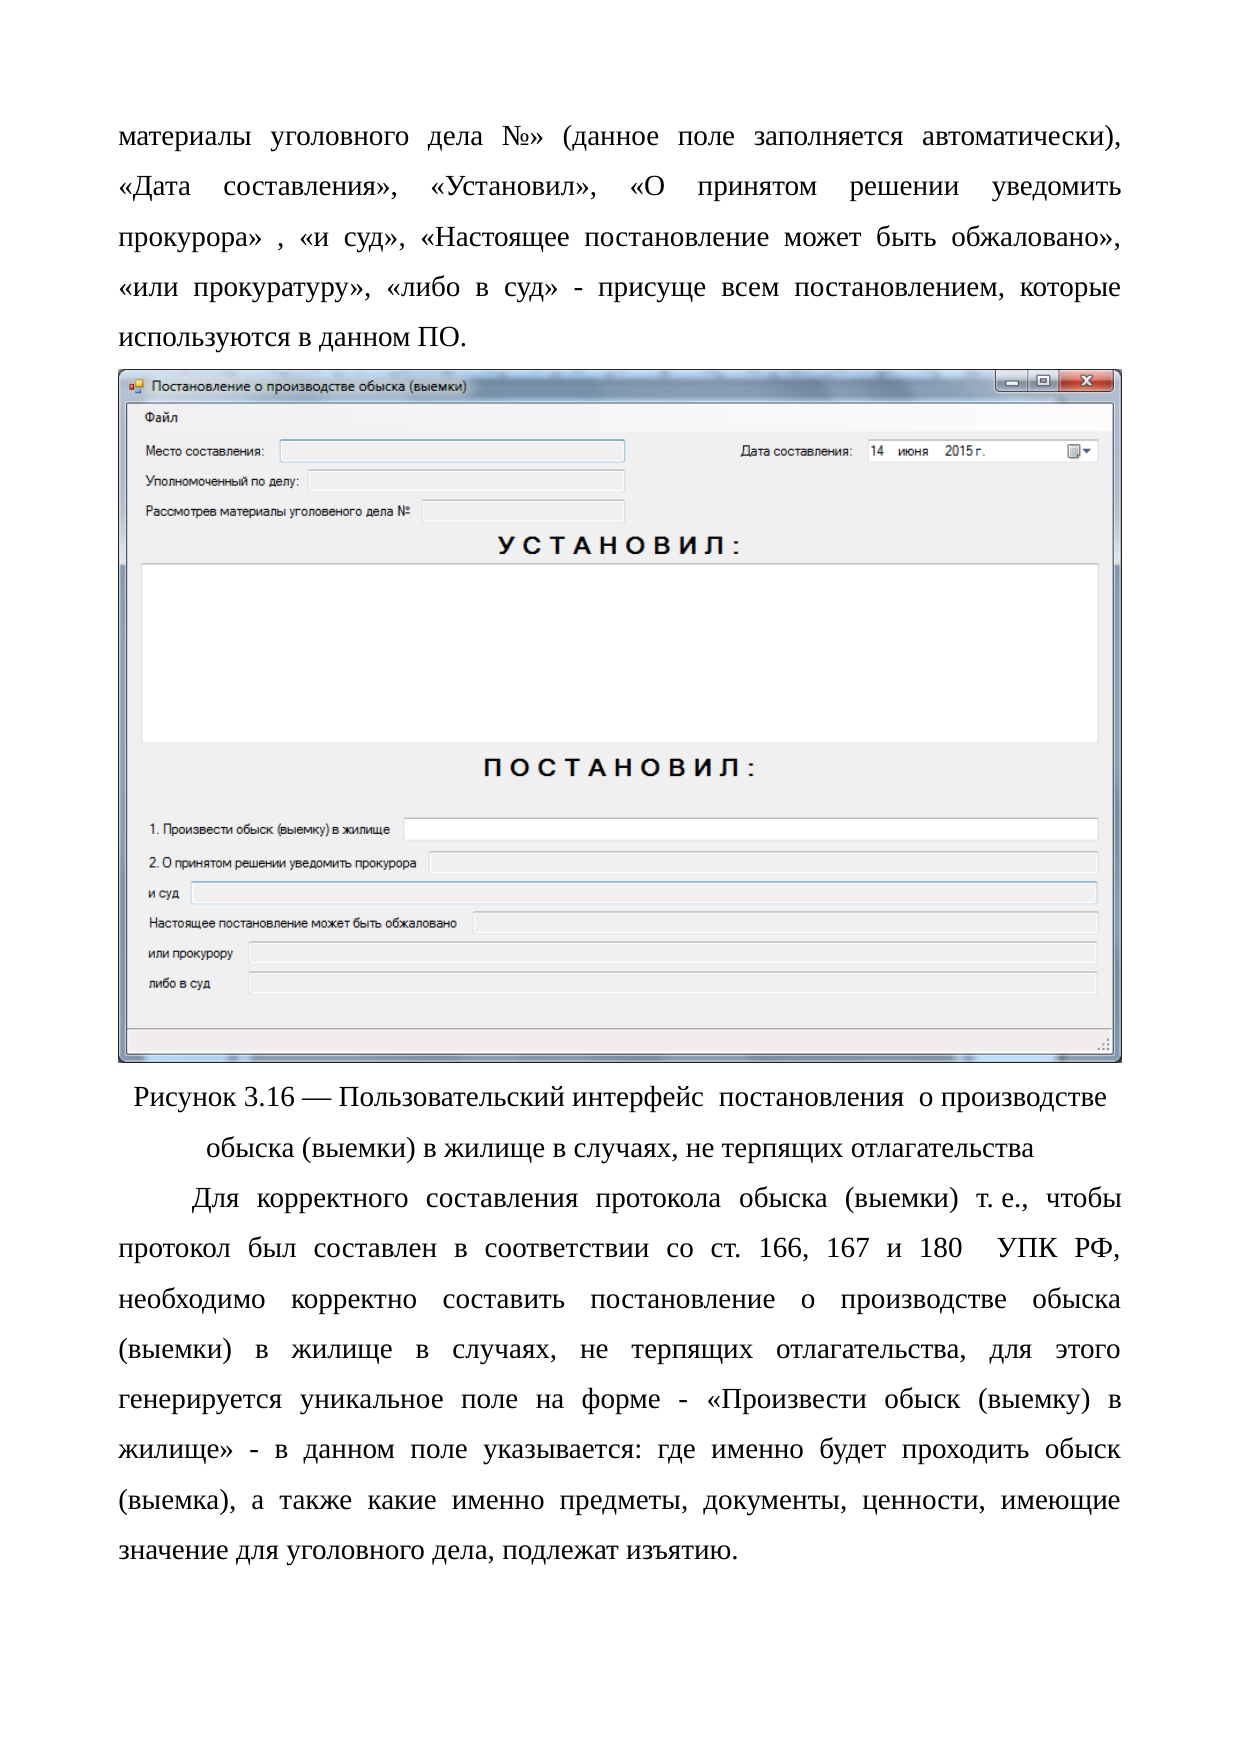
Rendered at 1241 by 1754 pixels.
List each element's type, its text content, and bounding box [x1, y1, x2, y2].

text Рисунок 3.16 — Пользовательский интерфейс постановления о производстве обыска (выемки) в жилище в случаях, не терпящих отлагательства [118, 1063, 1122, 1163]
picture [118, 369, 1122, 1063]
text материалы уголовного дела №» (данное поле заполняется автоматически), «Дата составления», «Установил», «О принятом решении уведомить прокурора» , «и суд», «Настоящее постановление может быть обжаловано», «или прокуратуру», «либо в суд» - присуще всем постановлением, которые используются в данном ПО. [118, 118, 1122, 353]
text Для корректного составления протокола обыска (выемки) т. е., чтобы протокол был составлен в соответствии со ст. 166, 167 и 180 УПК РФ, необходимо корректно составить постановление о производстве обыска (выемки) в жилище в случаях, не терпящих отлагательства, для этого генерируется уникальное поле на форме - «Произвести обыск (выемку) в жилище» - в данном поле указывается: где именно будет проходить обыск (выемка), а также какие именно предметы, документы, ценности, имеющие значение для уголовного дела, подлежат изъятию. [118, 1180, 1122, 1566]
